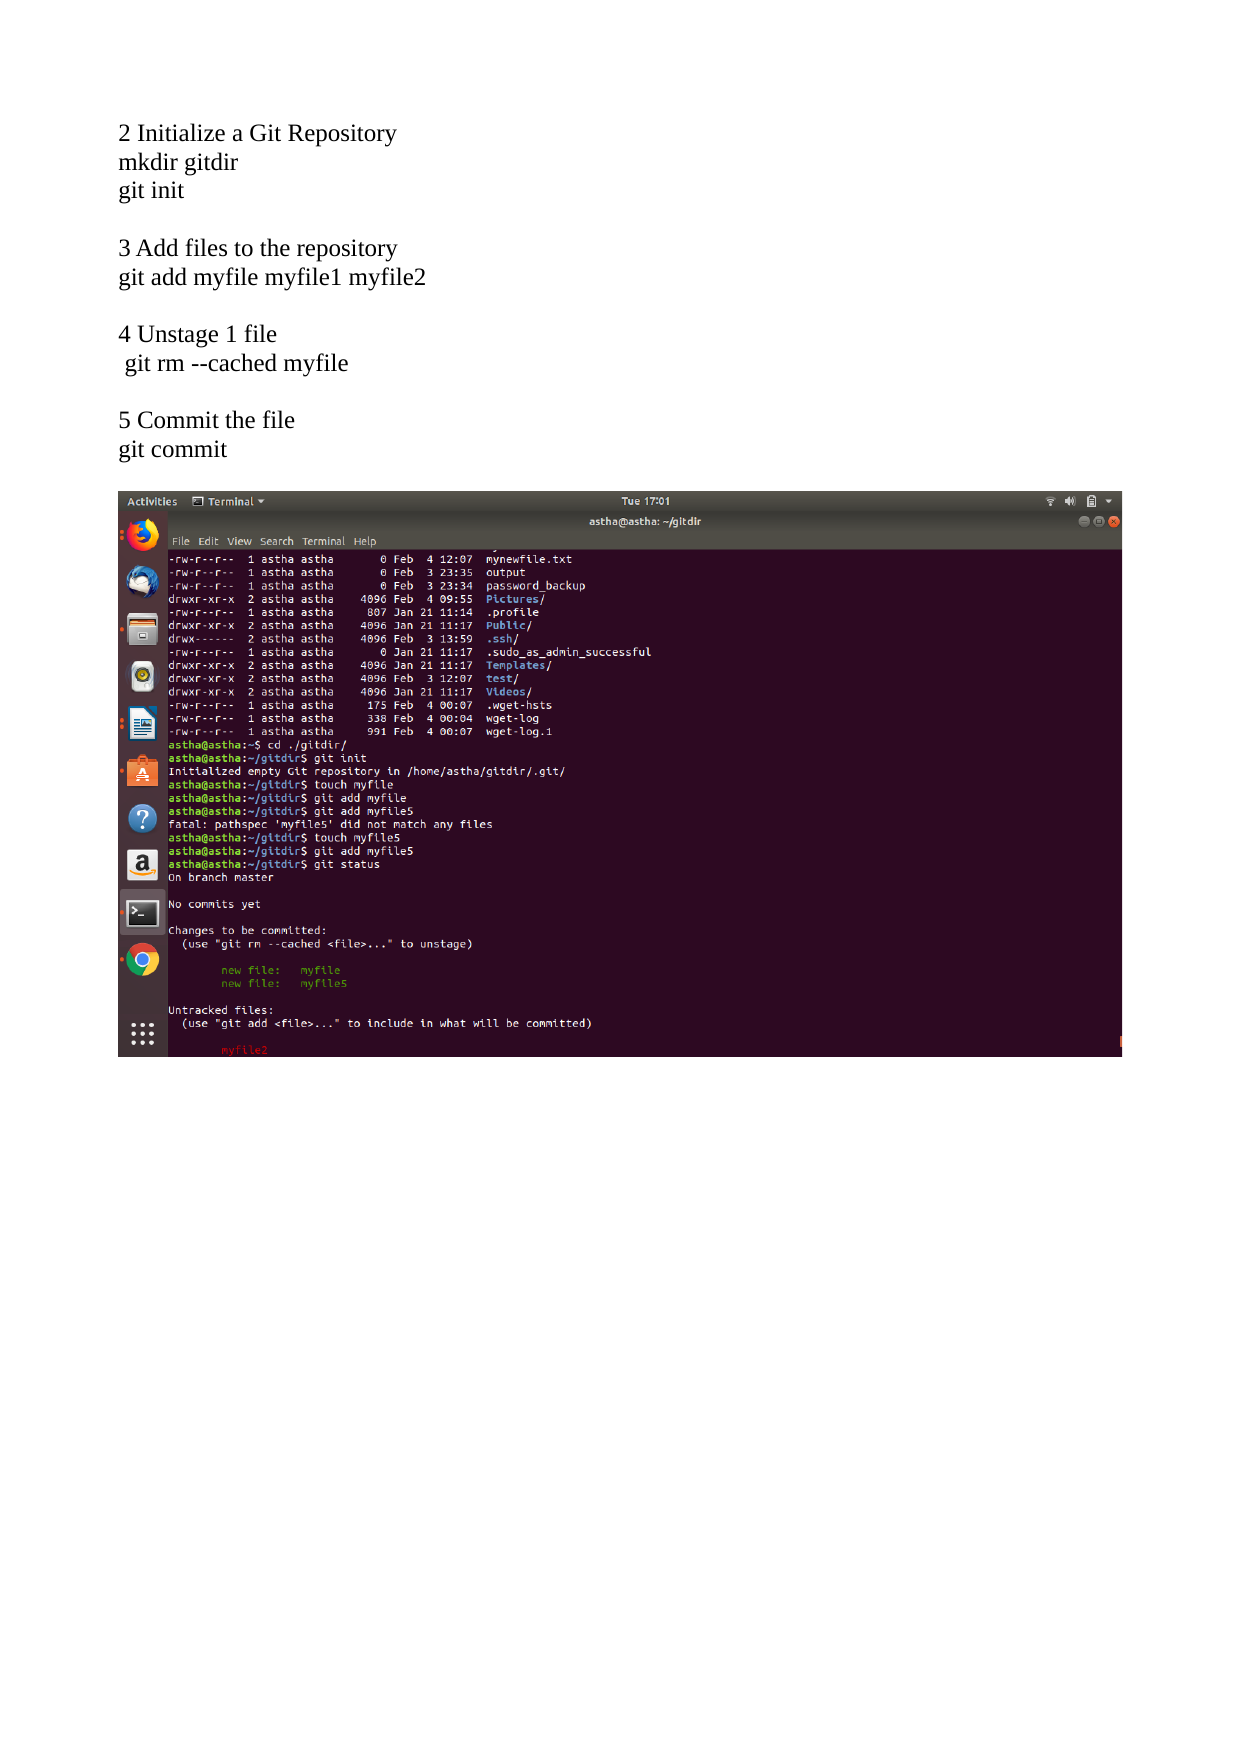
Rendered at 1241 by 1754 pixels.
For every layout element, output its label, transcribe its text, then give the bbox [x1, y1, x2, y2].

text 4 Unstage 1 file [118, 319, 1122, 348]
text 5 Commit the file [118, 406, 1122, 434]
picture [118, 491, 1123, 1057]
text git rm --cached myfile [118, 348, 1122, 377]
text 3 Add files to the repository [118, 233, 1122, 262]
text git add myfile myfile1 myfile2 [118, 262, 1122, 291]
text git init [118, 176, 1122, 204]
text git commit [118, 434, 1122, 463]
text mkdir gitdir [118, 147, 1122, 176]
text 2 Initialize a Git Repository [118, 118, 1122, 147]
